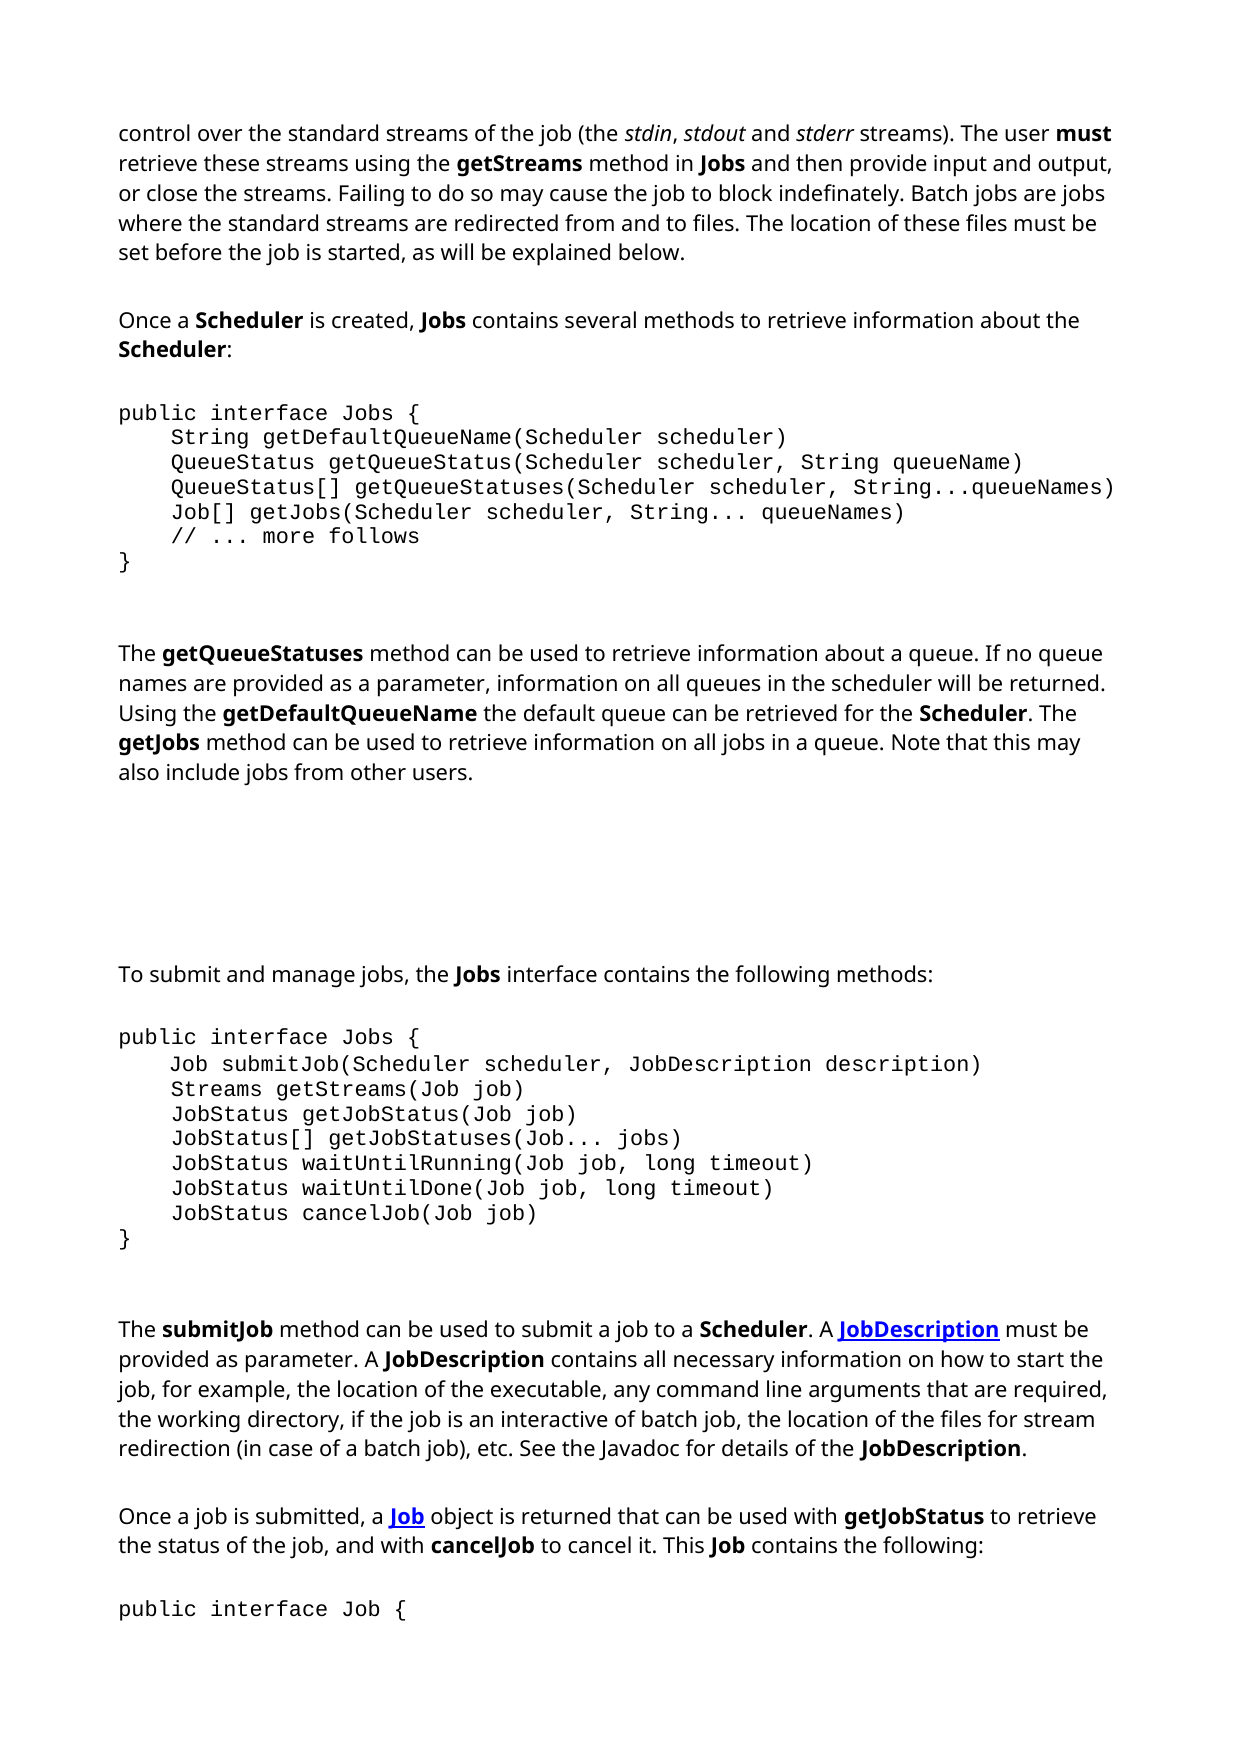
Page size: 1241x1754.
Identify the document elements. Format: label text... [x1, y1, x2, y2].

text Job[] getJobs(Scheduler scheduler, String... queueNames) [118, 501, 1122, 526]
text The getQueueStatuses method can be used to retrieve information about a queue. If no queue names are provided as a parameter, information on all queues in the scheduler will be returned. Using the getDefaultQueueName the default queue can be retrieved for the Scheduler. The getJobs method can be used to retrieve information on all jobs in a queue. Note that this may also include jobs from other users. [118, 638, 1122, 787]
text Streams getStreams(Job job) [118, 1078, 1122, 1103]
text Once a Scheduler is created, Jobs contains several methods to retrieve information about the Scheduler: [118, 304, 1122, 364]
text JobStatus cancelJob(Job job) [118, 1202, 1122, 1227]
text control over the standard streams of the job (the stdin, stdout and stderr streams). The user must retrieve these streams using the getStreams method in Jobs and then provide input and output, or close the streams. Failing to do so may cause the job to block indefinately. Batch jobs are jobs where the standard streams are redirected from and to files. The location of these files must be set before the job is started, as will be explained below. [118, 118, 1122, 267]
text public interface Job { [118, 1598, 1122, 1623]
text To submit and manage jobs, the Jobs interface contains the following methods: [118, 959, 1122, 989]
text JobStatus[] getJobStatuses(Job... jobs) [118, 1128, 1122, 1152]
text public interface Jobs { [118, 1026, 1122, 1051]
text Job submitJob(Scheduler scheduler, JobDescription description) [118, 1051, 1122, 1078]
text // ... more follows [118, 526, 1122, 550]
text QueueStatus getQueueStatus(Scheduler scheduler, String queueName) [118, 451, 1122, 476]
text public interface Jobs { [118, 402, 1122, 426]
text The submitJob method can be used to submit a job to a Scheduler. A JobDescription must be provided as parameter. A JobDescription contains all necessary information on how to start the job, for example, the location of the executable, any command line arguments that are required, the working directory, if the job is an interactive of batch job, the location of the files for stream redirection (in case of a batch job), etc. See the Javadoc for details of the JobDescription. [118, 1314, 1122, 1463]
text } [118, 1227, 1122, 1252]
text Once a job is submitted, a Job object is returned that can be used with getJobStatus to retrieve the status of the job, and with cancelJob to cancel it. This Job contains the following: [118, 1501, 1122, 1560]
text JobStatus waitUntilDone(Job job, long timeout) [118, 1177, 1122, 1202]
text QueueStatus[] getQueueStatuses(Scheduler scheduler, String...queueNames) [118, 476, 1122, 501]
text JobStatus getJobStatus(Job job) [118, 1103, 1122, 1128]
text JobStatus waitUntilRunning(Job job, long timeout) [118, 1152, 1122, 1177]
text String getDefaultQueueName(Scheduler scheduler) [118, 426, 1122, 451]
text } [118, 550, 1122, 575]
